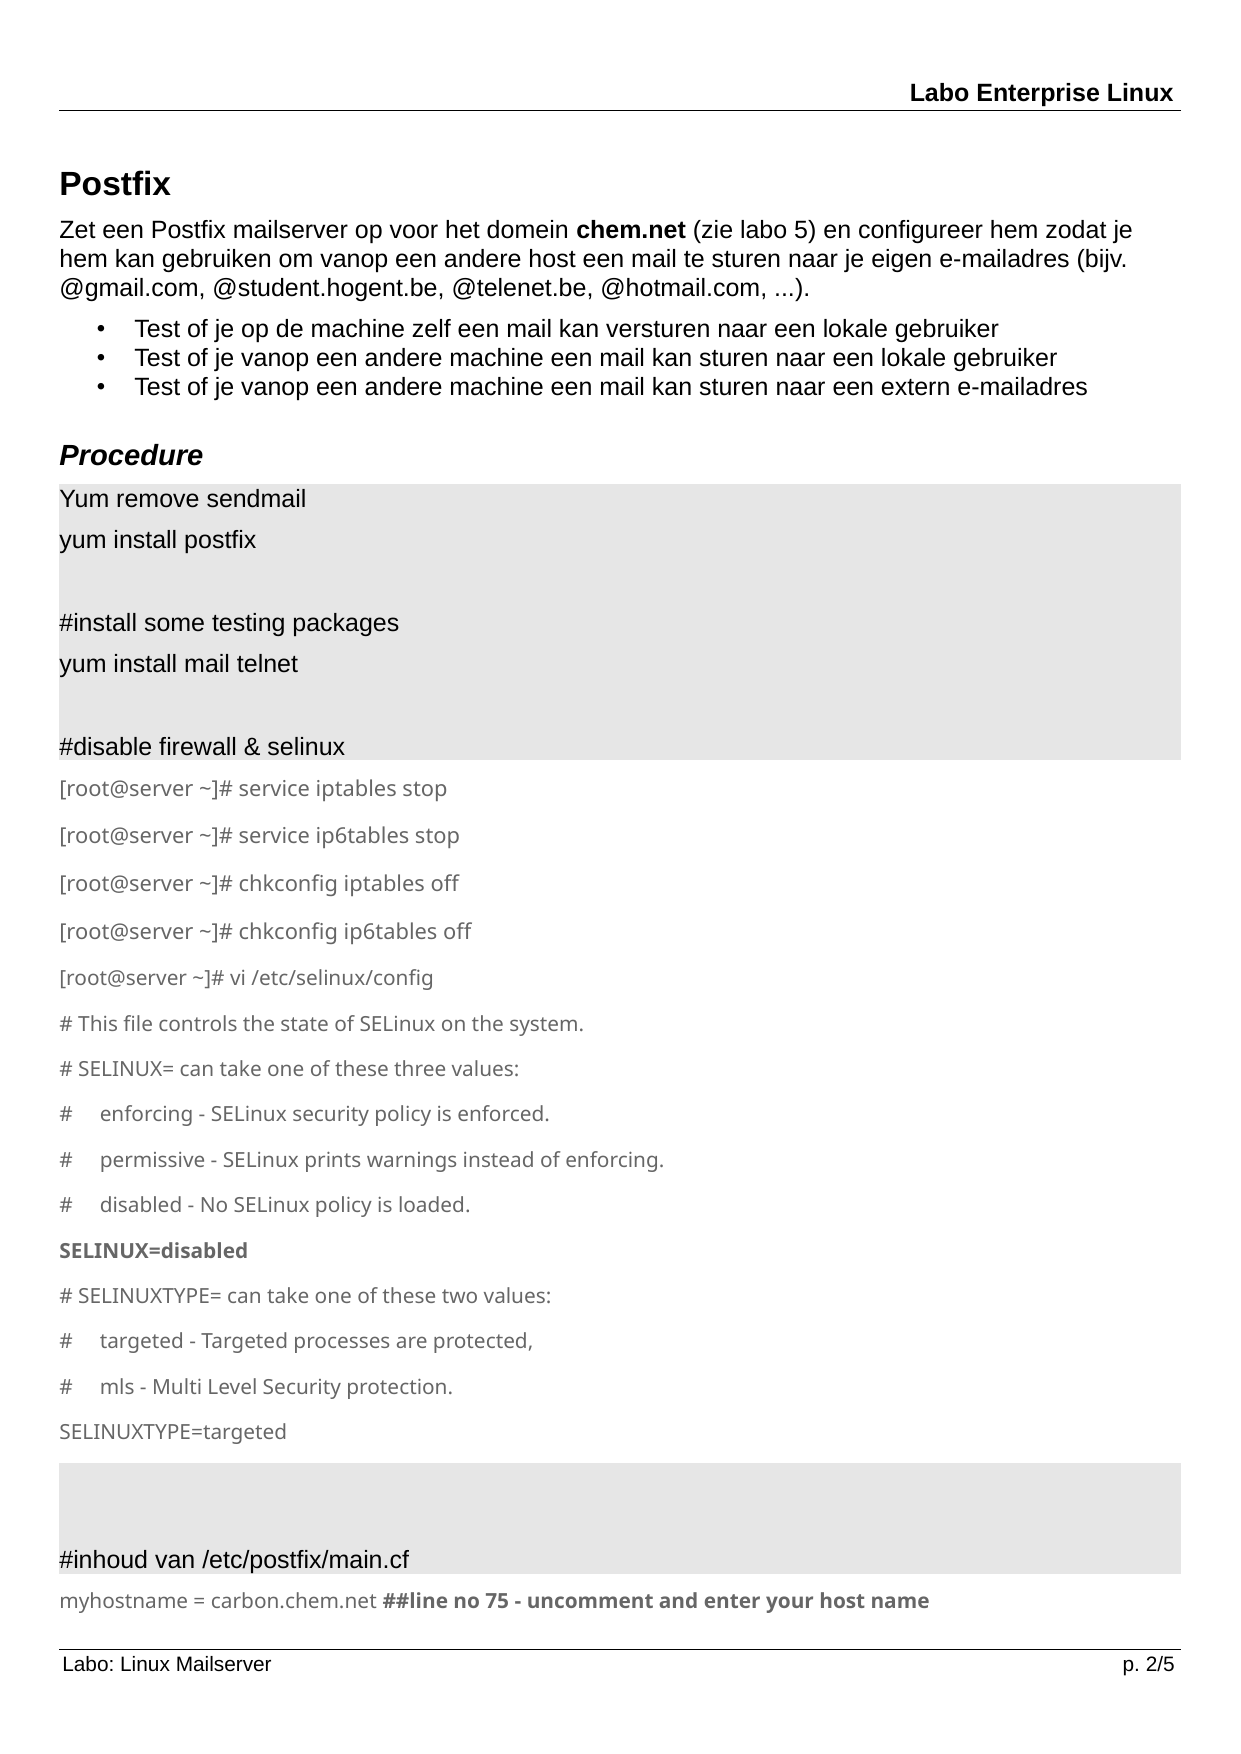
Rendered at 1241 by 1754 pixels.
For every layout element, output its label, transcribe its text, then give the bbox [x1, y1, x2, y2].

list Test of je vanop een andere machine een mail kan sturen naar een lokale gebruiker [97, 343, 1181, 372]
text [root@server ~]# service ip6tables stop [59, 821, 1181, 850]
text SELINUX=disabled [59, 1236, 1181, 1264]
text # enforcing - SELinux security policy is enforced. [59, 1099, 1181, 1128]
text # mls - Multi Level Security protection. [59, 1372, 1181, 1401]
text # permissive - SELinux prints warnings instead of enforcing. [59, 1145, 1181, 1173]
text yum install postfix [59, 525, 1181, 554]
text # disabled - No SELinux policy is loaded. [59, 1190, 1181, 1219]
text # targeted - Targeted processes are protected, [59, 1327, 1181, 1355]
text [root@server ~]# service iptables stop [59, 773, 1181, 803]
text #install some testing packages [59, 608, 1181, 637]
text SELINUXTYPE=targeted [59, 1417, 1181, 1446]
text # This file controls the state of SELinux on the system. [59, 1009, 1181, 1037]
text # SELINUX= can take one of these three values: [59, 1054, 1181, 1083]
list Test of je vanop een andere machine een mail kan sturen naar een extern e-mailadres [97, 372, 1181, 401]
text # SELINUXTYPE= can take one of these two values: [59, 1281, 1181, 1310]
text Zet een Postfix mailserver op voor het domein chem.net (zie labo 5) en configureer hem zodat je hem kan gebruiken om vanop een andere host een mail te sturen naar je eigen e-mailadres (bijv. @gmail.com, @student.hogent.be, @telenet.be, @hotmail.com, ...). [59, 215, 1181, 302]
text #inhoud van /etc/postfix/main.cf [59, 1545, 1181, 1574]
text yum install mail telnet [59, 649, 1181, 678]
text [root@server ~]# vi /etc/selinux/config [59, 963, 1181, 992]
text #disable firewall & selinux [59, 732, 1181, 760]
subtitle Procedure [59, 438, 1181, 472]
text myhostname = carbon.chem.net ##line no 75 - uncomment and enter your host name [59, 1587, 1181, 1615]
text [root@server ~]# chkconfig ip6tables off [59, 916, 1181, 946]
text Yum remove sendmail [59, 484, 1181, 513]
text [root@server ~]# chkconfig iptables off [59, 868, 1181, 898]
subtitle Postfix [59, 164, 1181, 203]
list Test of je op de machine zelf een mail kan versturen naar een lokale gebruiker [97, 314, 1181, 343]
